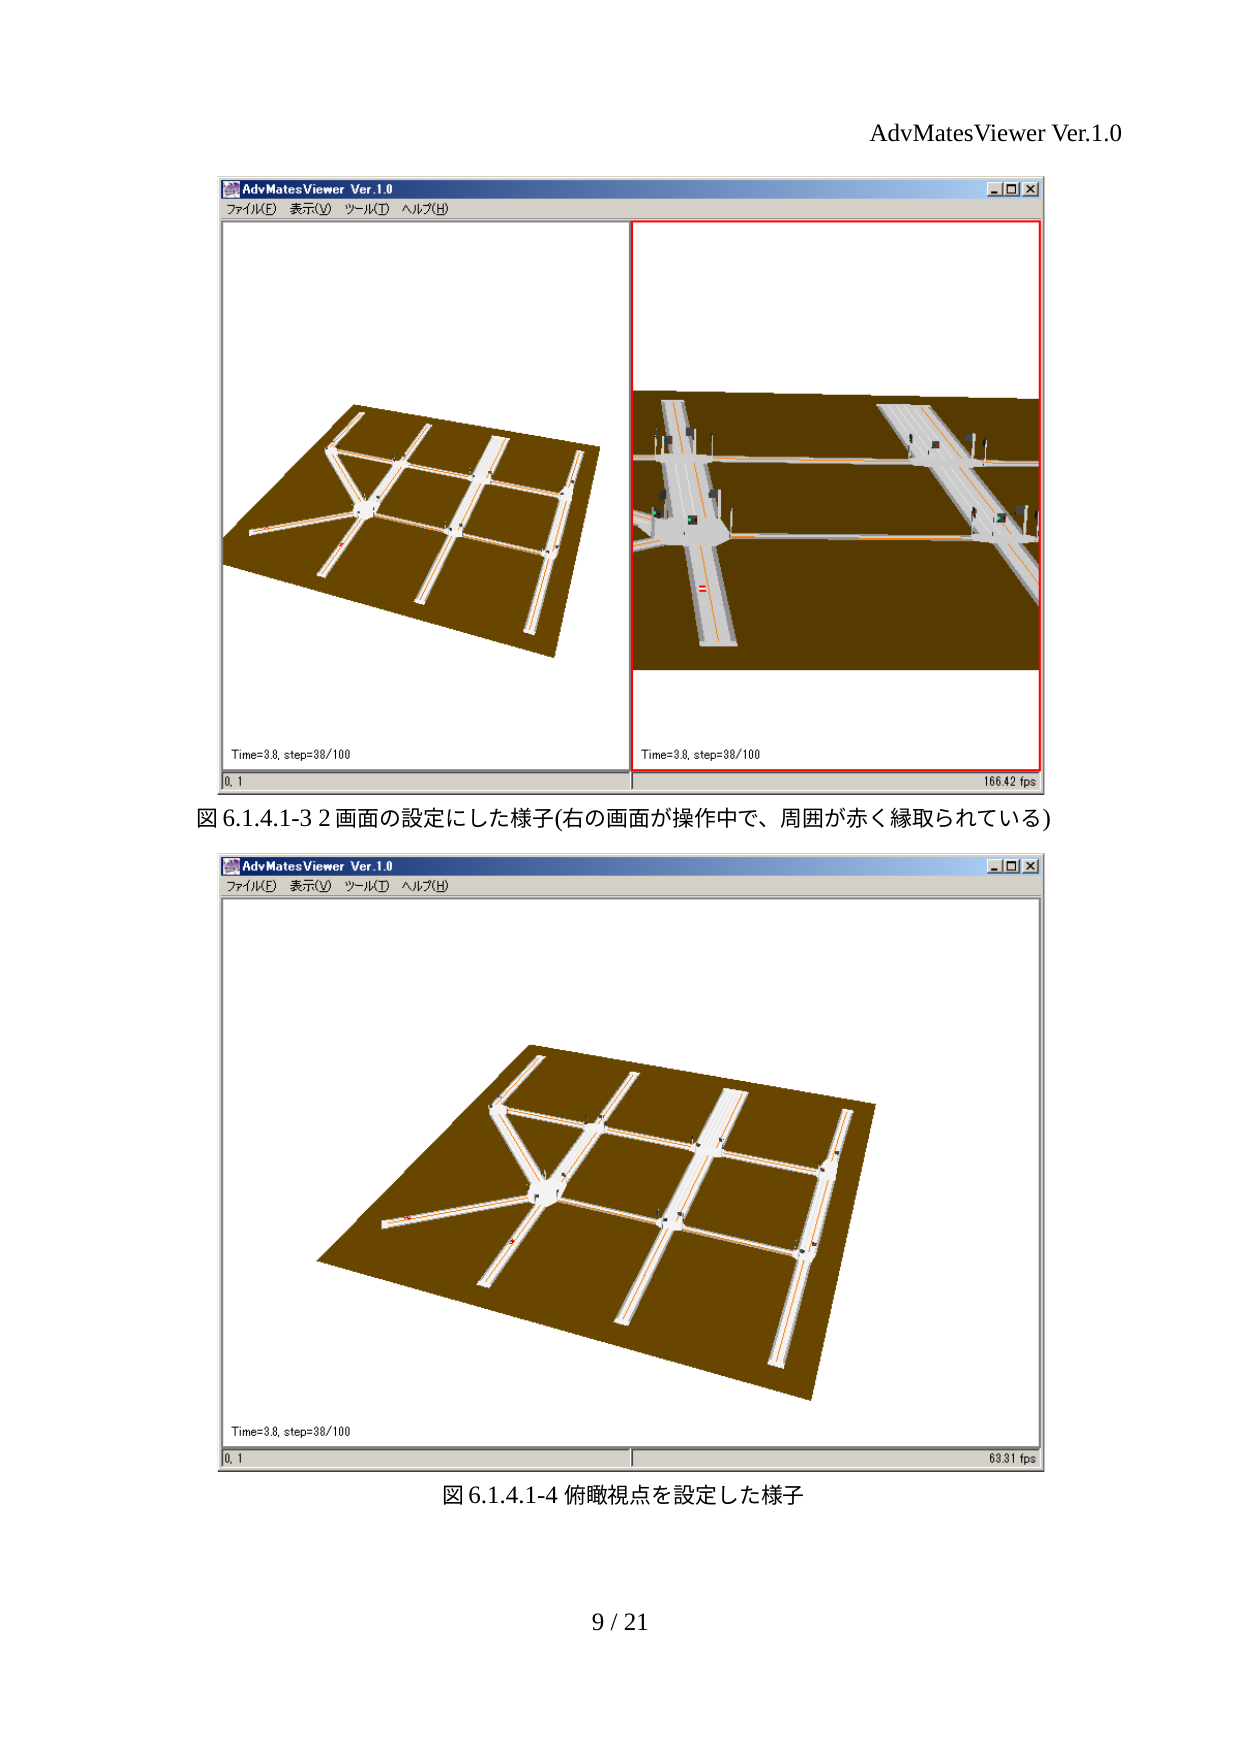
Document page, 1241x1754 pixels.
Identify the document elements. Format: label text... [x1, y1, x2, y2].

picture [217, 853, 1045, 1472]
text 図6.1.4.1-3 2画面の設定にした様子(右の画面が操作中で、周囲が赤く縁取られている) [118, 176, 1122, 833]
picture [217, 176, 1045, 795]
text 図6.1.4.1-4 俯瞰視点を設定した様子 [118, 853, 1122, 1510]
